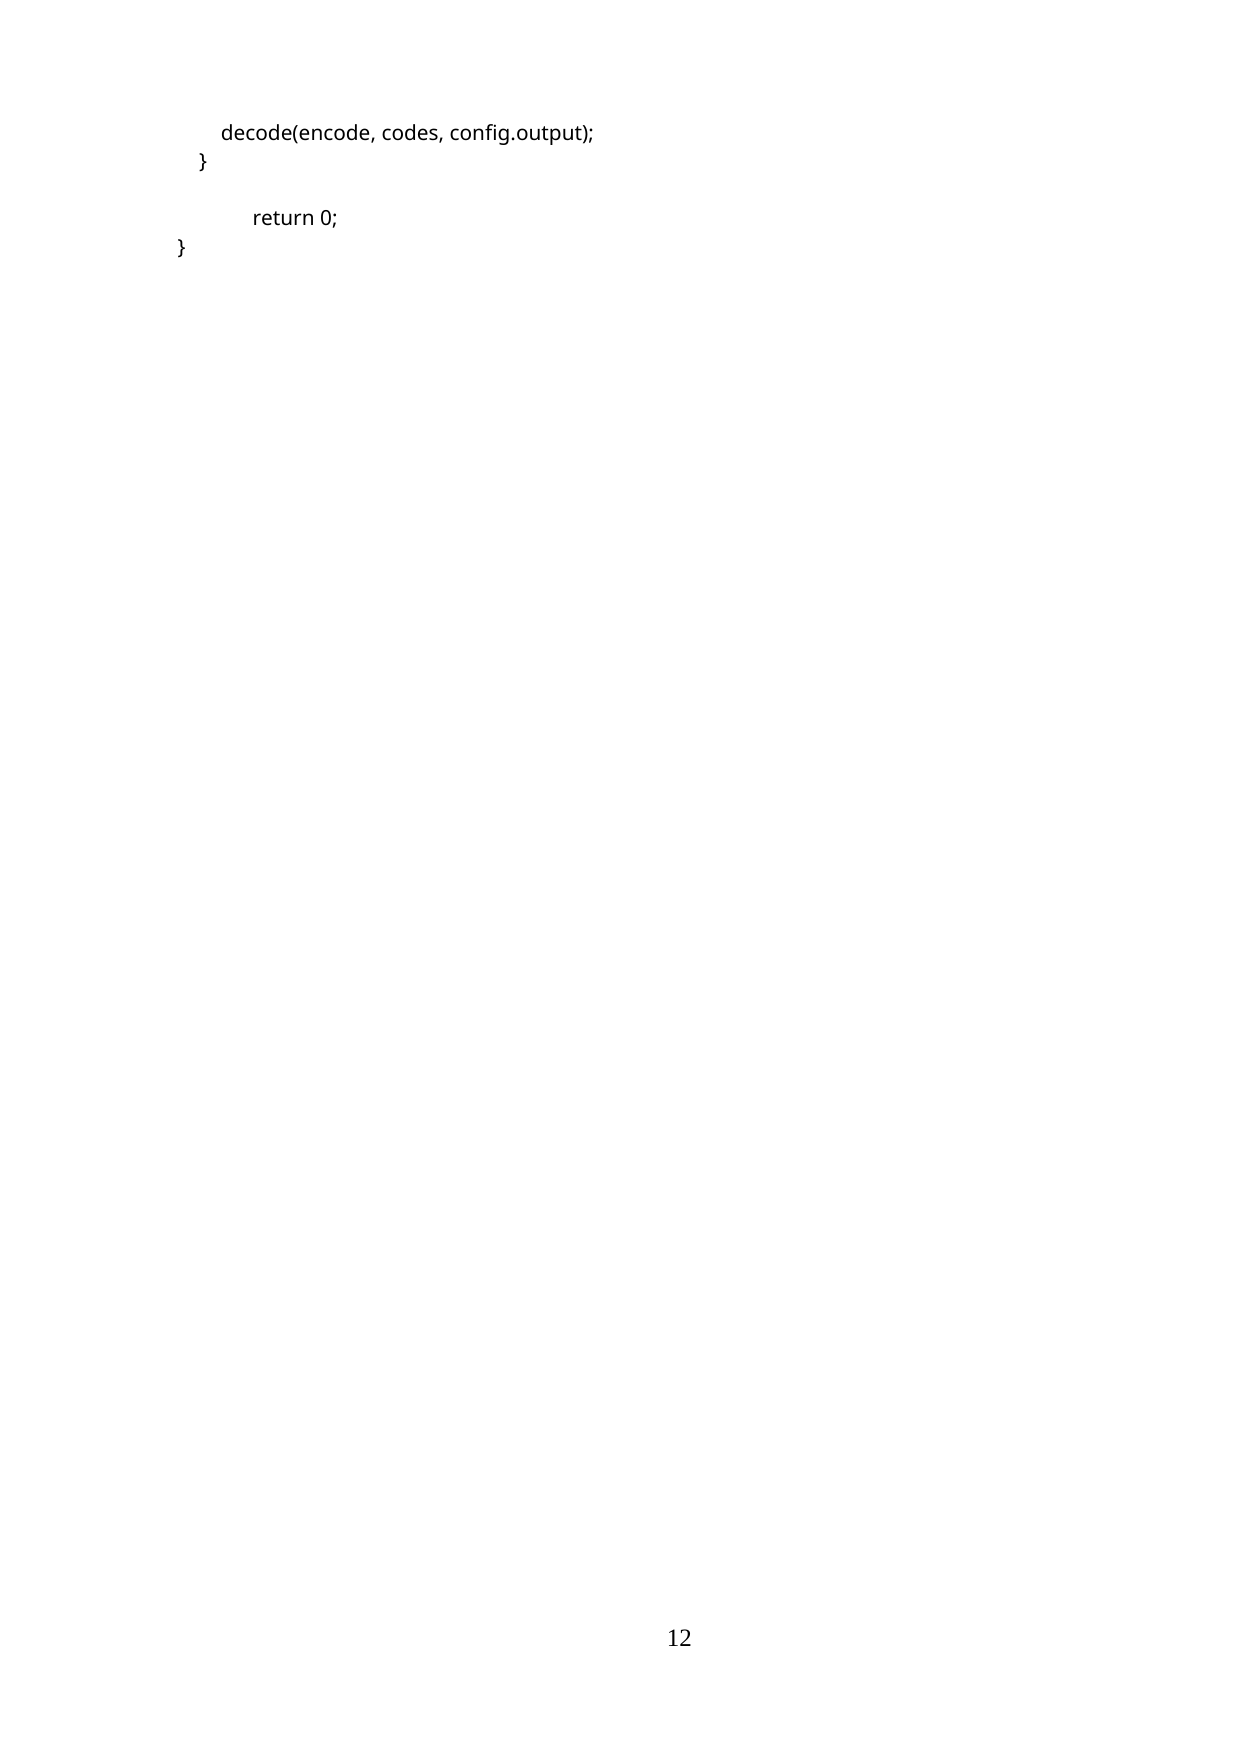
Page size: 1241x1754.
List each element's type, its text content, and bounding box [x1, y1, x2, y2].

text decode(encode, codes, config.output); [177, 118, 1181, 147]
text return 0; [177, 203, 1181, 232]
text } [177, 232, 1181, 260]
text } [177, 147, 1181, 175]
